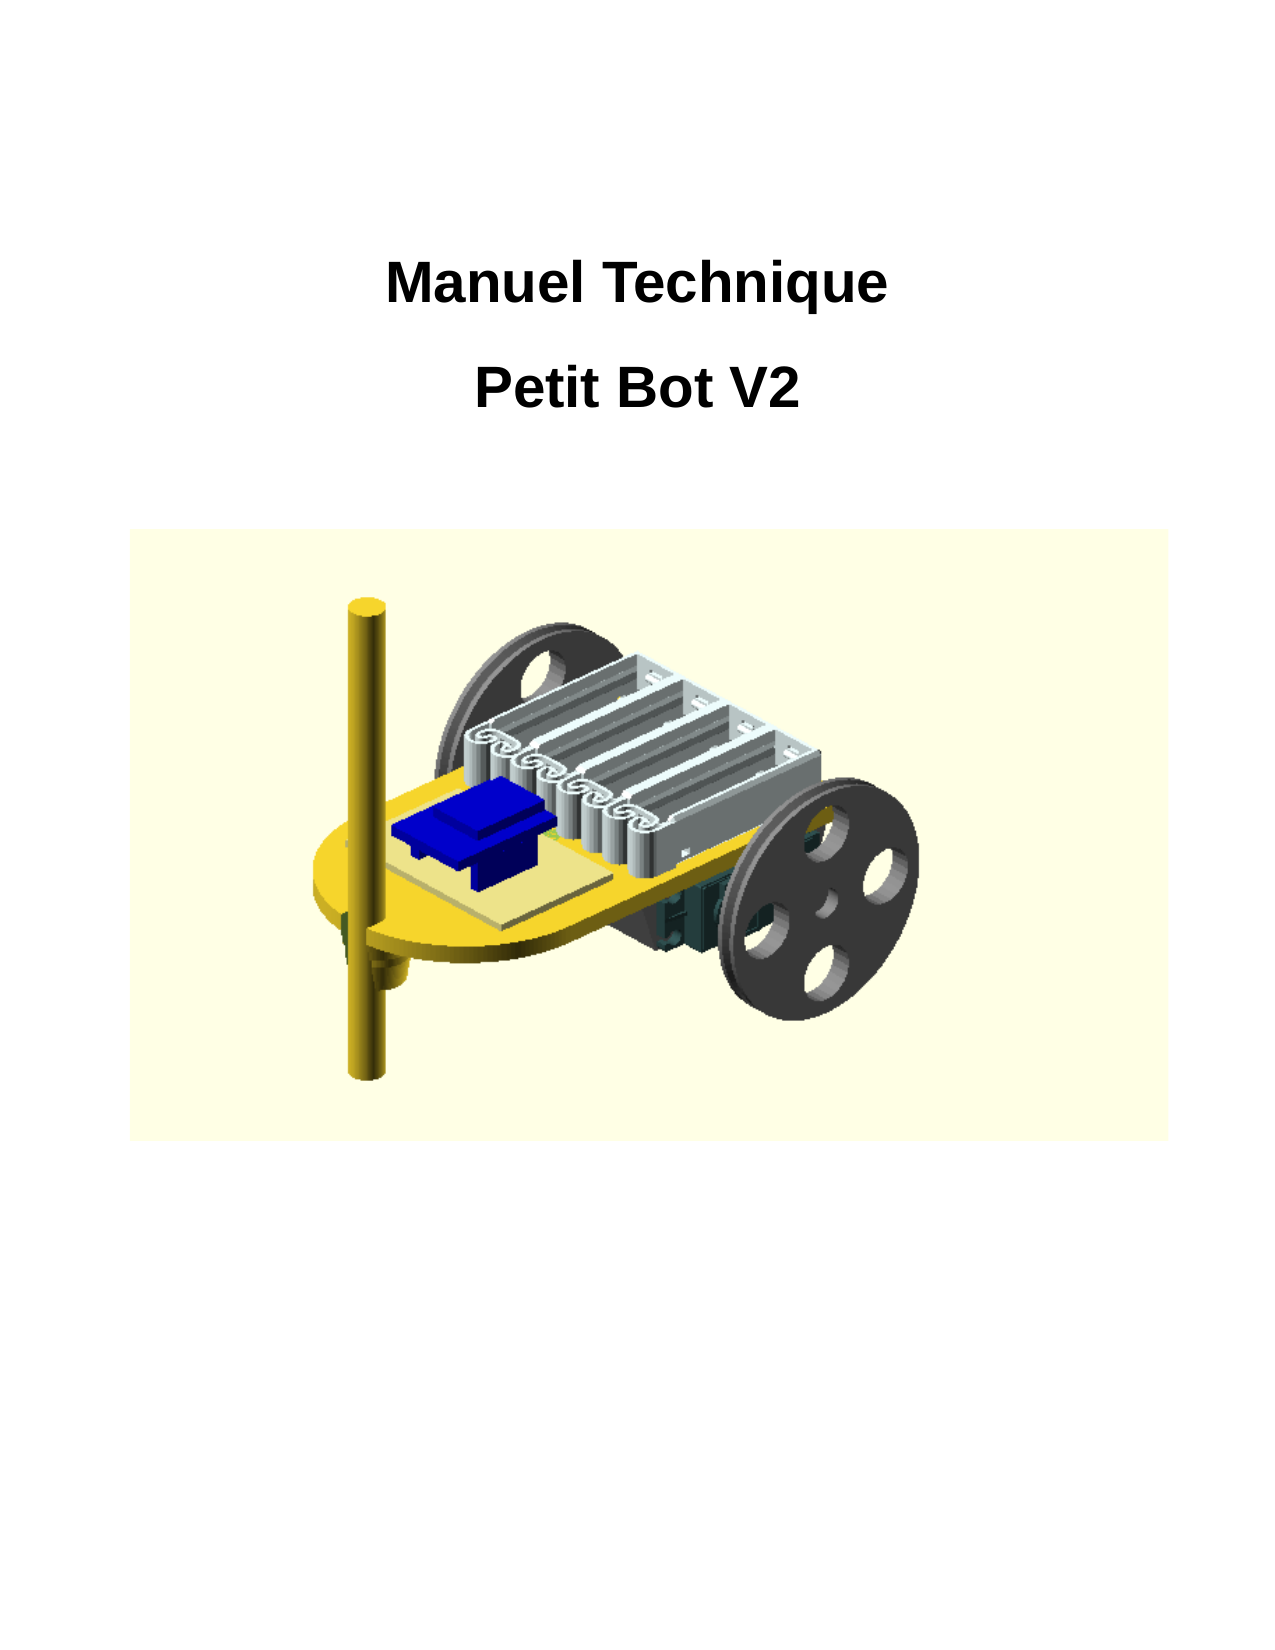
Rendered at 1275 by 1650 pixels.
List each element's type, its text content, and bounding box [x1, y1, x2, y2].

picture [129, 529, 1169, 1141]
title Manuel Technique [118, 248, 1157, 315]
title Petit Bot V2 [118, 352, 1157, 419]
